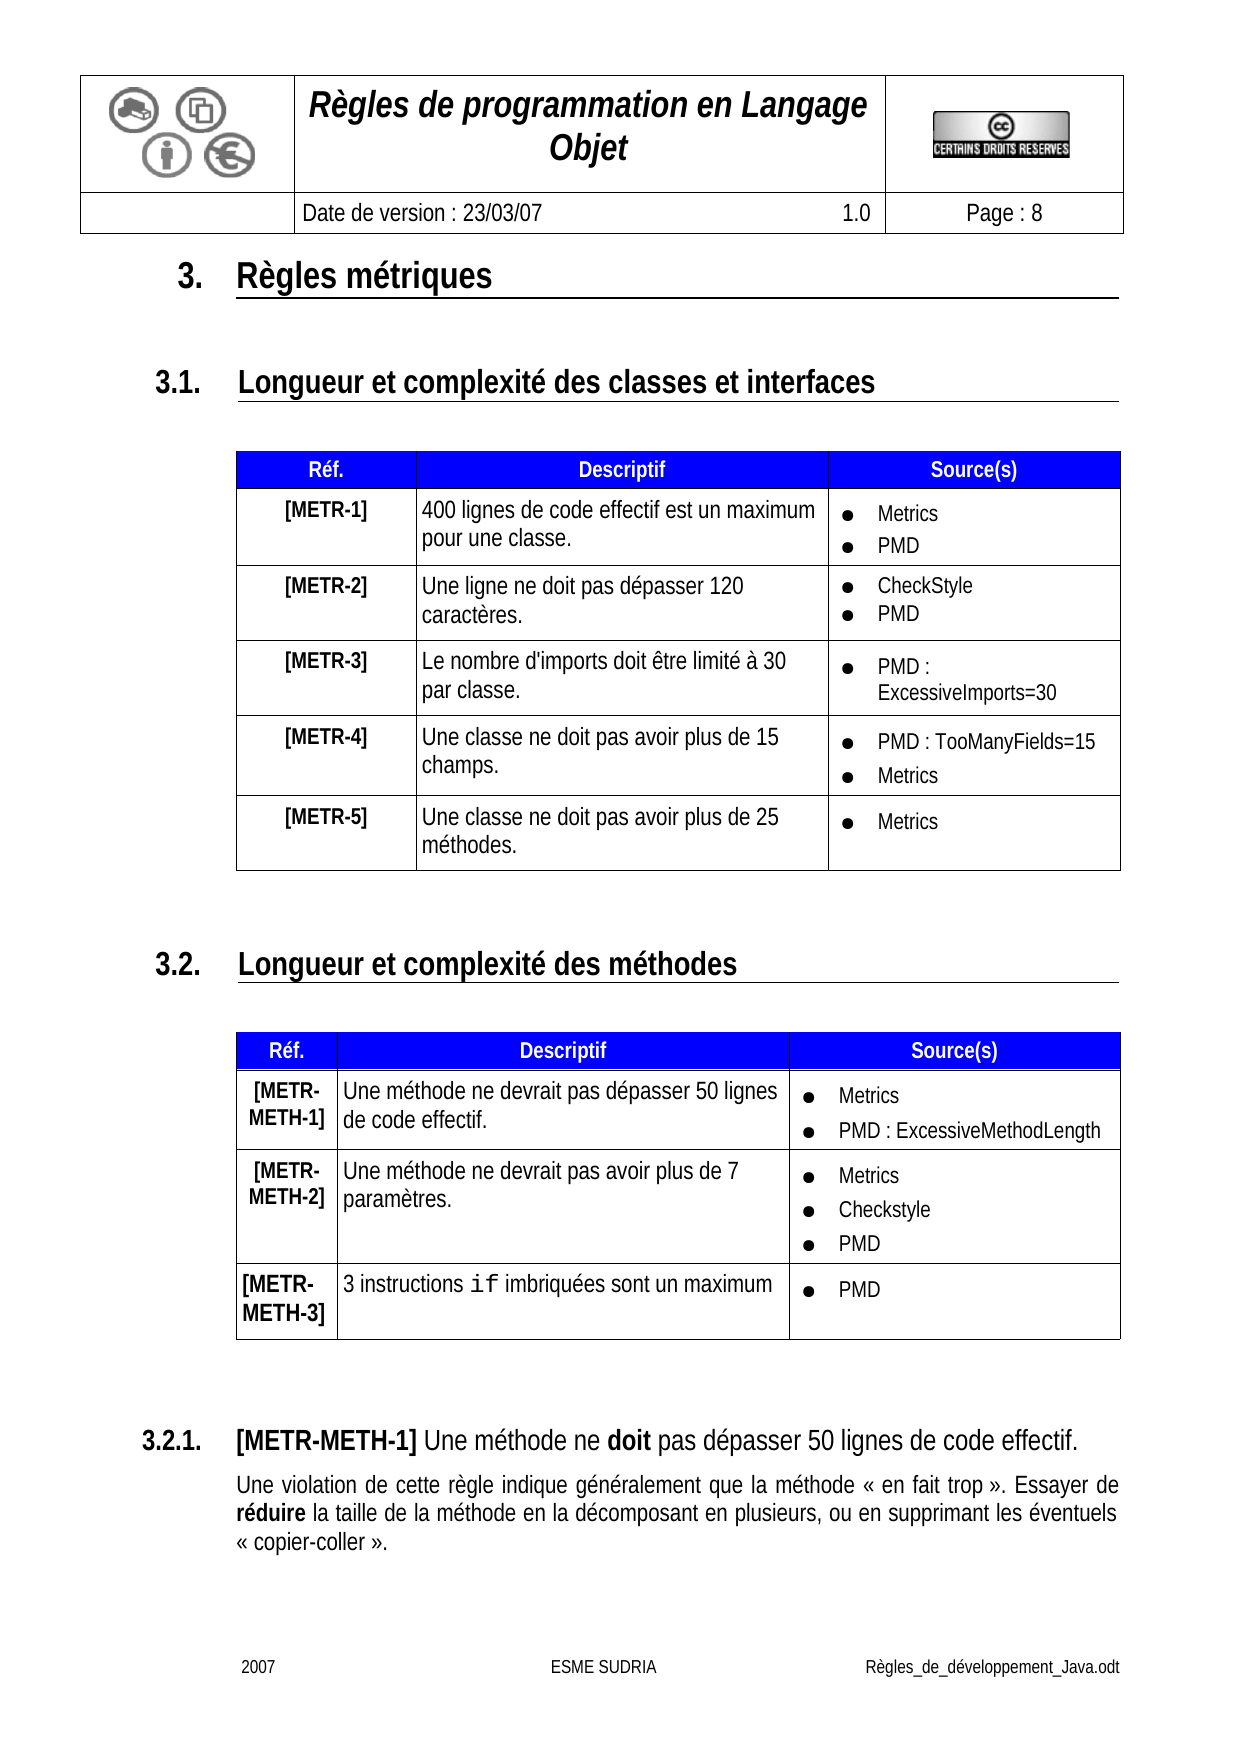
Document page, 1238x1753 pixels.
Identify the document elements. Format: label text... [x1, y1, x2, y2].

table_cell Metrics PMD : ExcessiveMethodLength [790, 1071, 1120, 1149]
table_cell Une méthode ne devrait pas dépasser 50 lignes de code effectif. [338, 1071, 789, 1149]
table_cell Le nombre d'imports doit être limité à 30 par classe. [417, 641, 828, 715]
picture [933, 111, 1070, 158]
table_cell 3 instructions if imbriquées sont un maximum [338, 1264, 789, 1338]
text Une violation de cette règle indique généralement que la méthode « en fait trop ». Essayer de réduire la taille de la méthode en la décomposant en plusieurs, ou en supprimant les éventuels « copier-coller ». [236, 1469, 1119, 1556]
table_cell Metrics PMD [829, 489, 1120, 564]
table_cell [METR-METH-3] [237, 1264, 337, 1338]
subtitle Longueur et complexité des méthodes [238, 944, 1119, 982]
table_cell Une classe ne doit pas avoir plus de 25 méthodes. [417, 796, 828, 870]
table_cell Une classe ne doit pas avoir plus de 15 champs. [417, 716, 828, 795]
table_header Descriptif [417, 451, 828, 488]
table_cell CheckStyle PMD [829, 566, 1120, 640]
table_cell [METR-1] [237, 489, 416, 564]
table_cell Une méthode ne devrait pas avoir plus de 7 paramètres. [338, 1150, 789, 1263]
table_cell [METR-METH-1] [237, 1071, 337, 1149]
table_header Source(s) [829, 451, 1120, 488]
table_header Réf. [237, 1032, 337, 1069]
table_cell PMD [790, 1264, 1120, 1338]
table_cell [METR-METH-2] [237, 1150, 337, 1263]
table_cell Metrics [829, 796, 1120, 870]
table_header Descriptif [338, 1032, 789, 1069]
table_cell 400 lignes de code effectif est un maximum pour une classe. [417, 489, 828, 564]
table_cell Une ligne ne doit pas dépasser 120 caractères. [417, 566, 828, 640]
table_header Source(s) [790, 1032, 1120, 1069]
table_cell PMD : TooManyFields=15 Metrics [829, 716, 1120, 795]
subtitle Règles métriques [236, 254, 1119, 297]
table_cell PMD : ExcessiveImports=30 [829, 641, 1120, 715]
table_header Réf. [237, 451, 416, 488]
subtitle Longueur et complexité des classes et interfaces [238, 363, 1119, 401]
table_cell Metrics Checkstyle PMD [790, 1150, 1120, 1263]
subtitle [METR-METH-1] Une méthode ne doit pas dépasser 50 lignes de code effectif. [236, 1423, 1119, 1456]
table_cell [METR-3] [237, 641, 416, 715]
table_cell [METR-5] [237, 796, 416, 870]
table_cell [METR-2] [237, 566, 416, 640]
table_cell [METR-4] [237, 716, 416, 795]
picture [105, 87, 270, 187]
